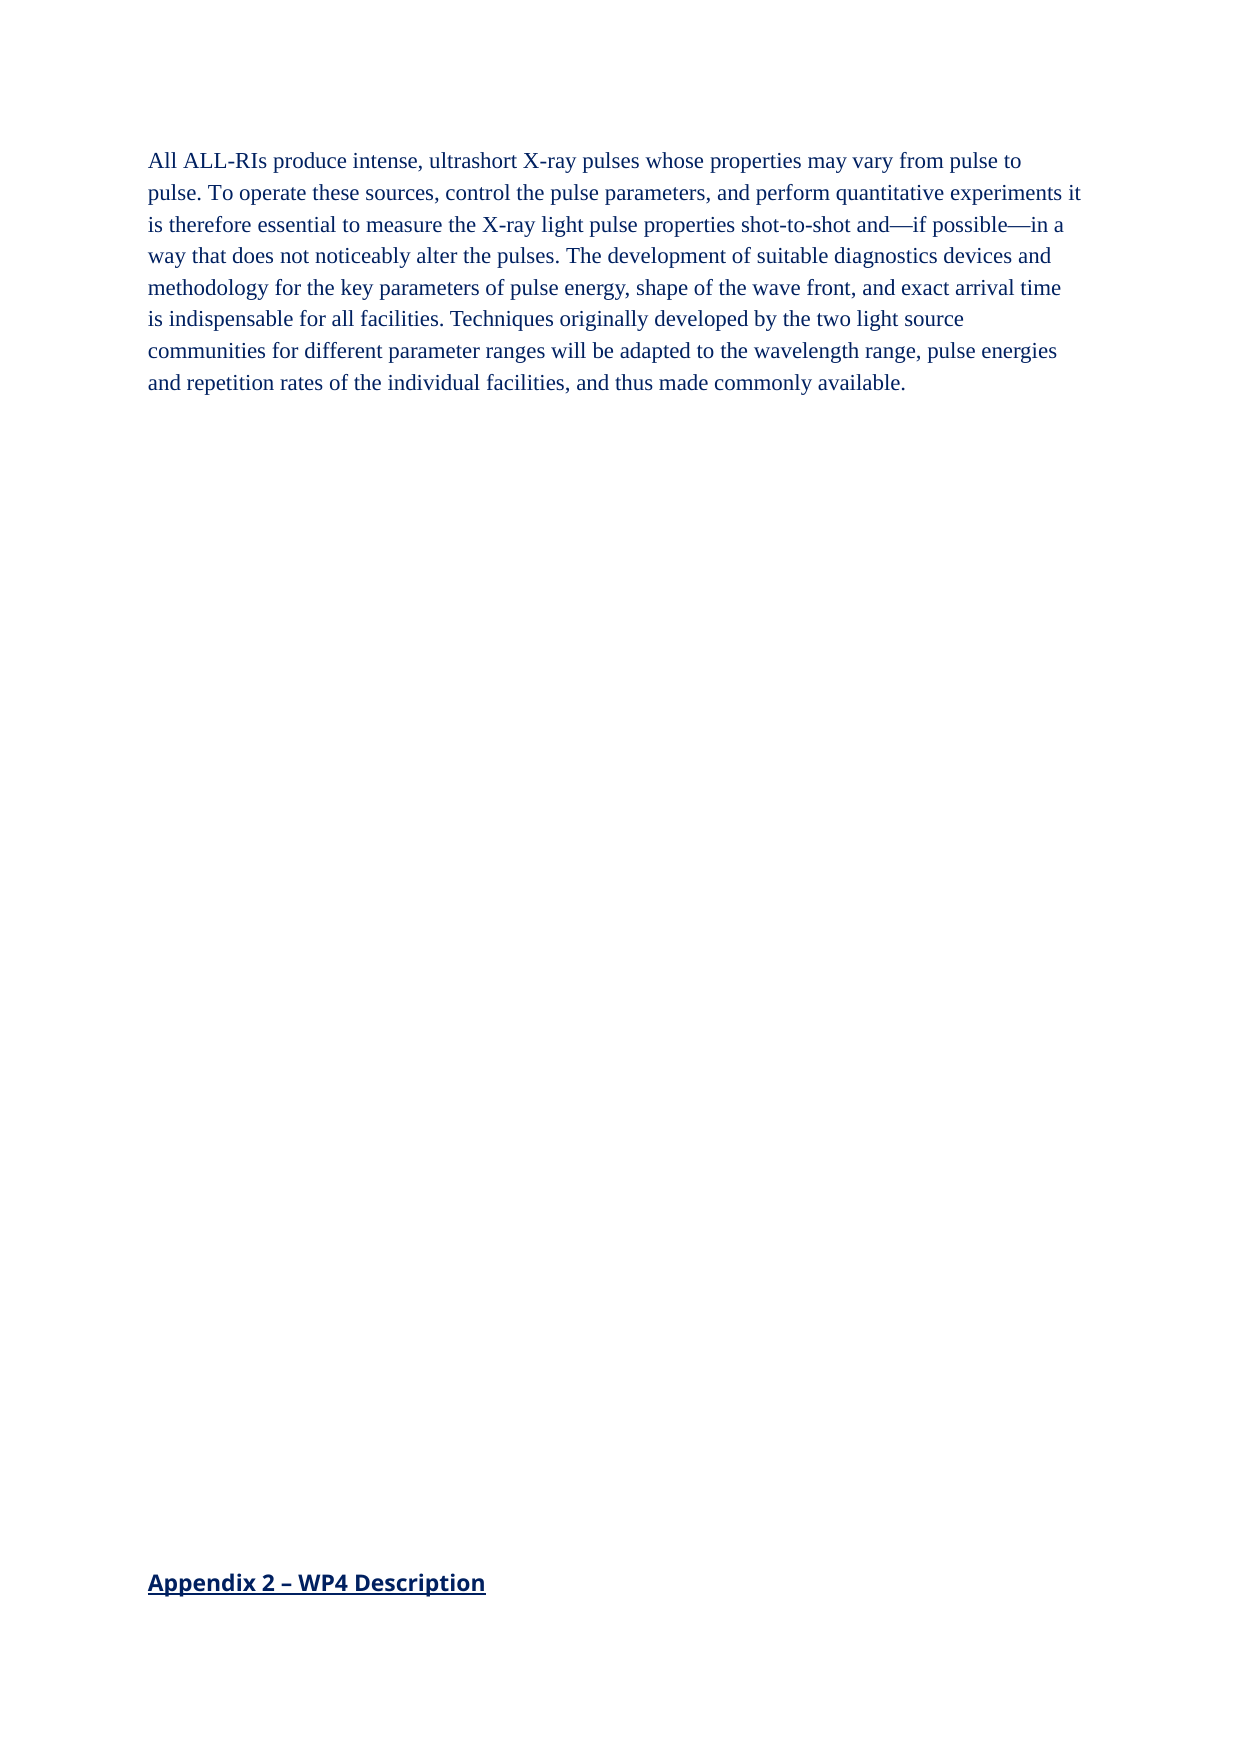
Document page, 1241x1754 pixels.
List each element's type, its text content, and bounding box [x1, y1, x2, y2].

text All ALL-RIs produce intense, ultrashort X-ray pulses whose properties may vary from pulse to pulse. To operate these sources, control the pulse parameters, and perform quantitative experiments it is therefore essential to measure the X-ray light pulse properties shot-to-shot and—if possible—in a way that does not noticeably alter the pulses. The development of suitable diagnostics devices and methodology for the key parameters of pulse energy, shape of the wave front, and exact arrival time is indispensable for all facilities. Techniques originally developed by the two light source communities for different parameter ranges will be adapted to the wavelength range, pulse energies and repetition rates of the individual facilities, and thus made commonly available. [148, 148, 1081, 395]
text Appendix 2 – WP4 Description [148, 1567, 1093, 1598]
